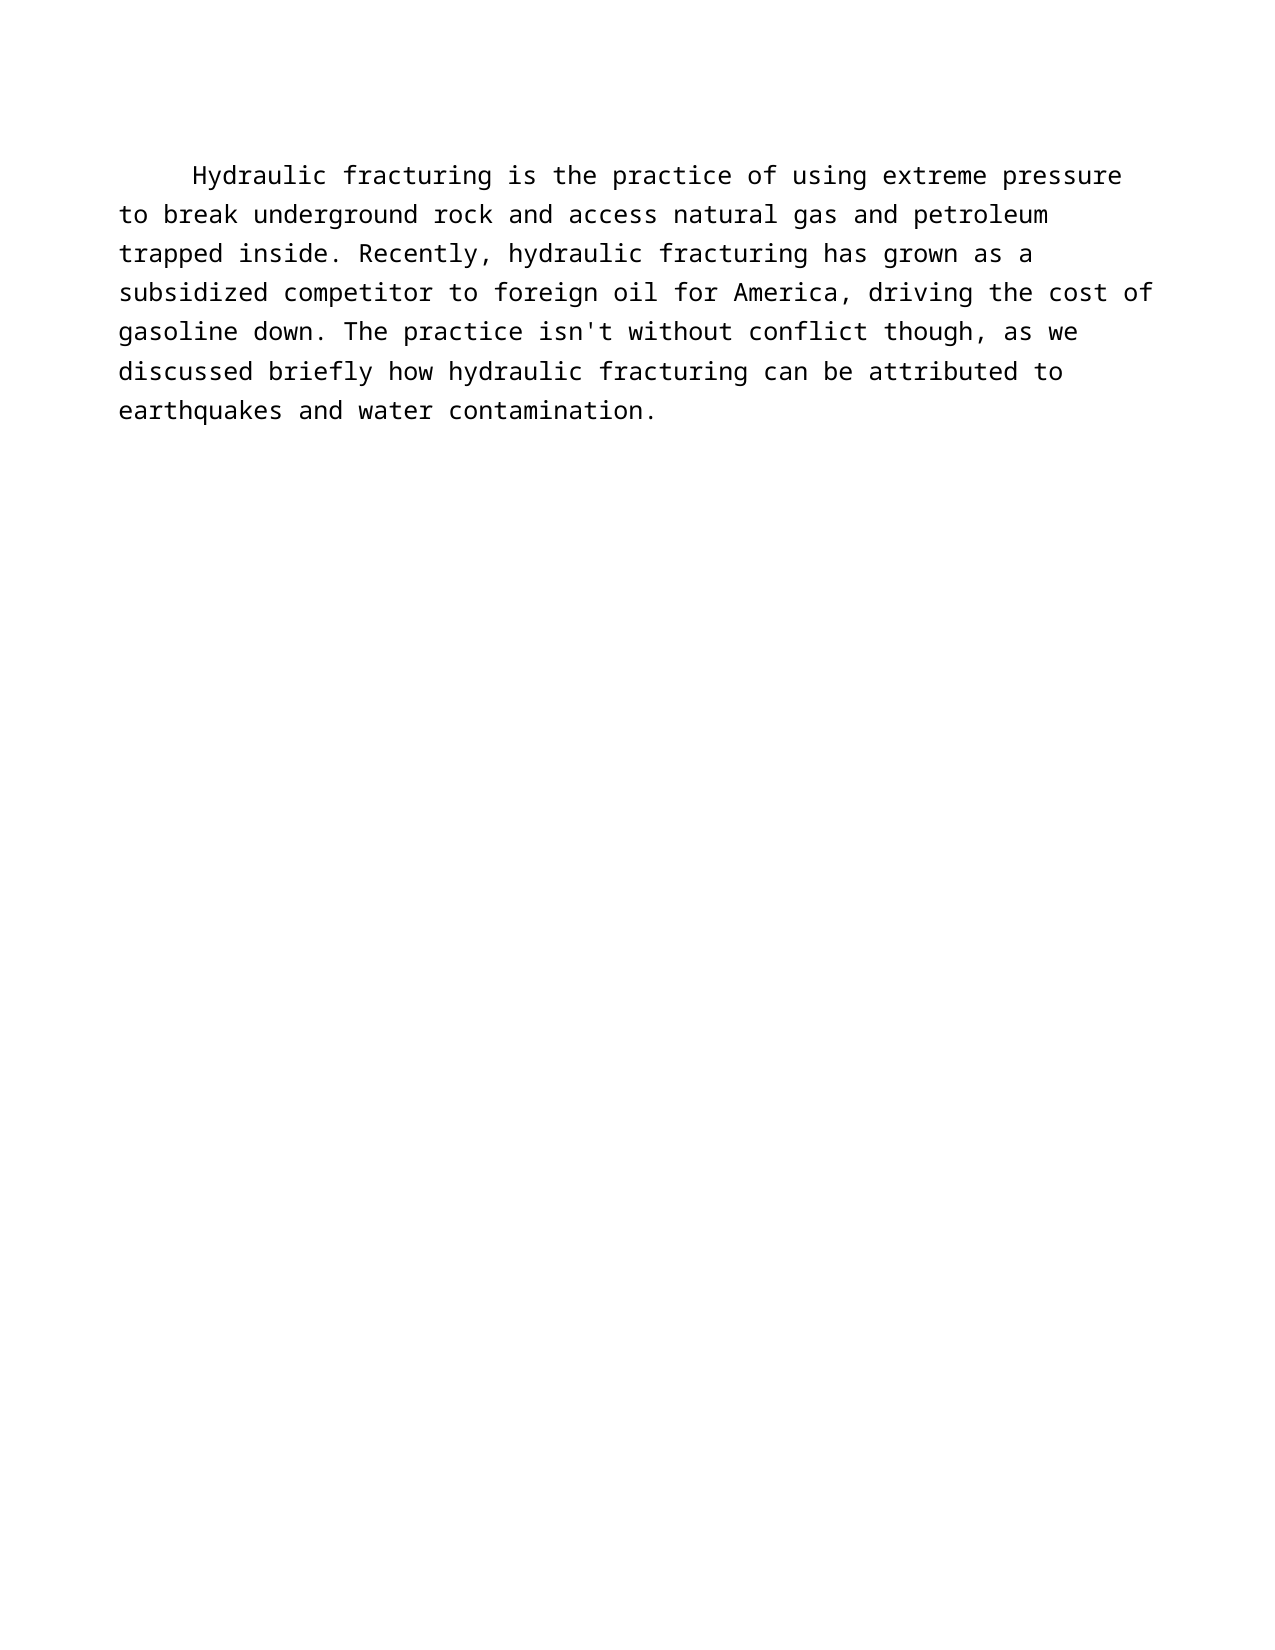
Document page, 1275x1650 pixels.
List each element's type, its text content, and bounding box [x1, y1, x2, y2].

text Hydraulic fracturing is the practice of using extreme pressure to break underground rock and access natural gas and petroleum trapped inside. Recently, hydraulic fracturing has grown as a subsidized competitor to foreign oil for America, driving the cost of gasoline down. The practice isn't without conflict though, as we discussed briefly how hydraulic fracturing can be attributed to earthquakes and water contamination. [118, 157, 1157, 426]
